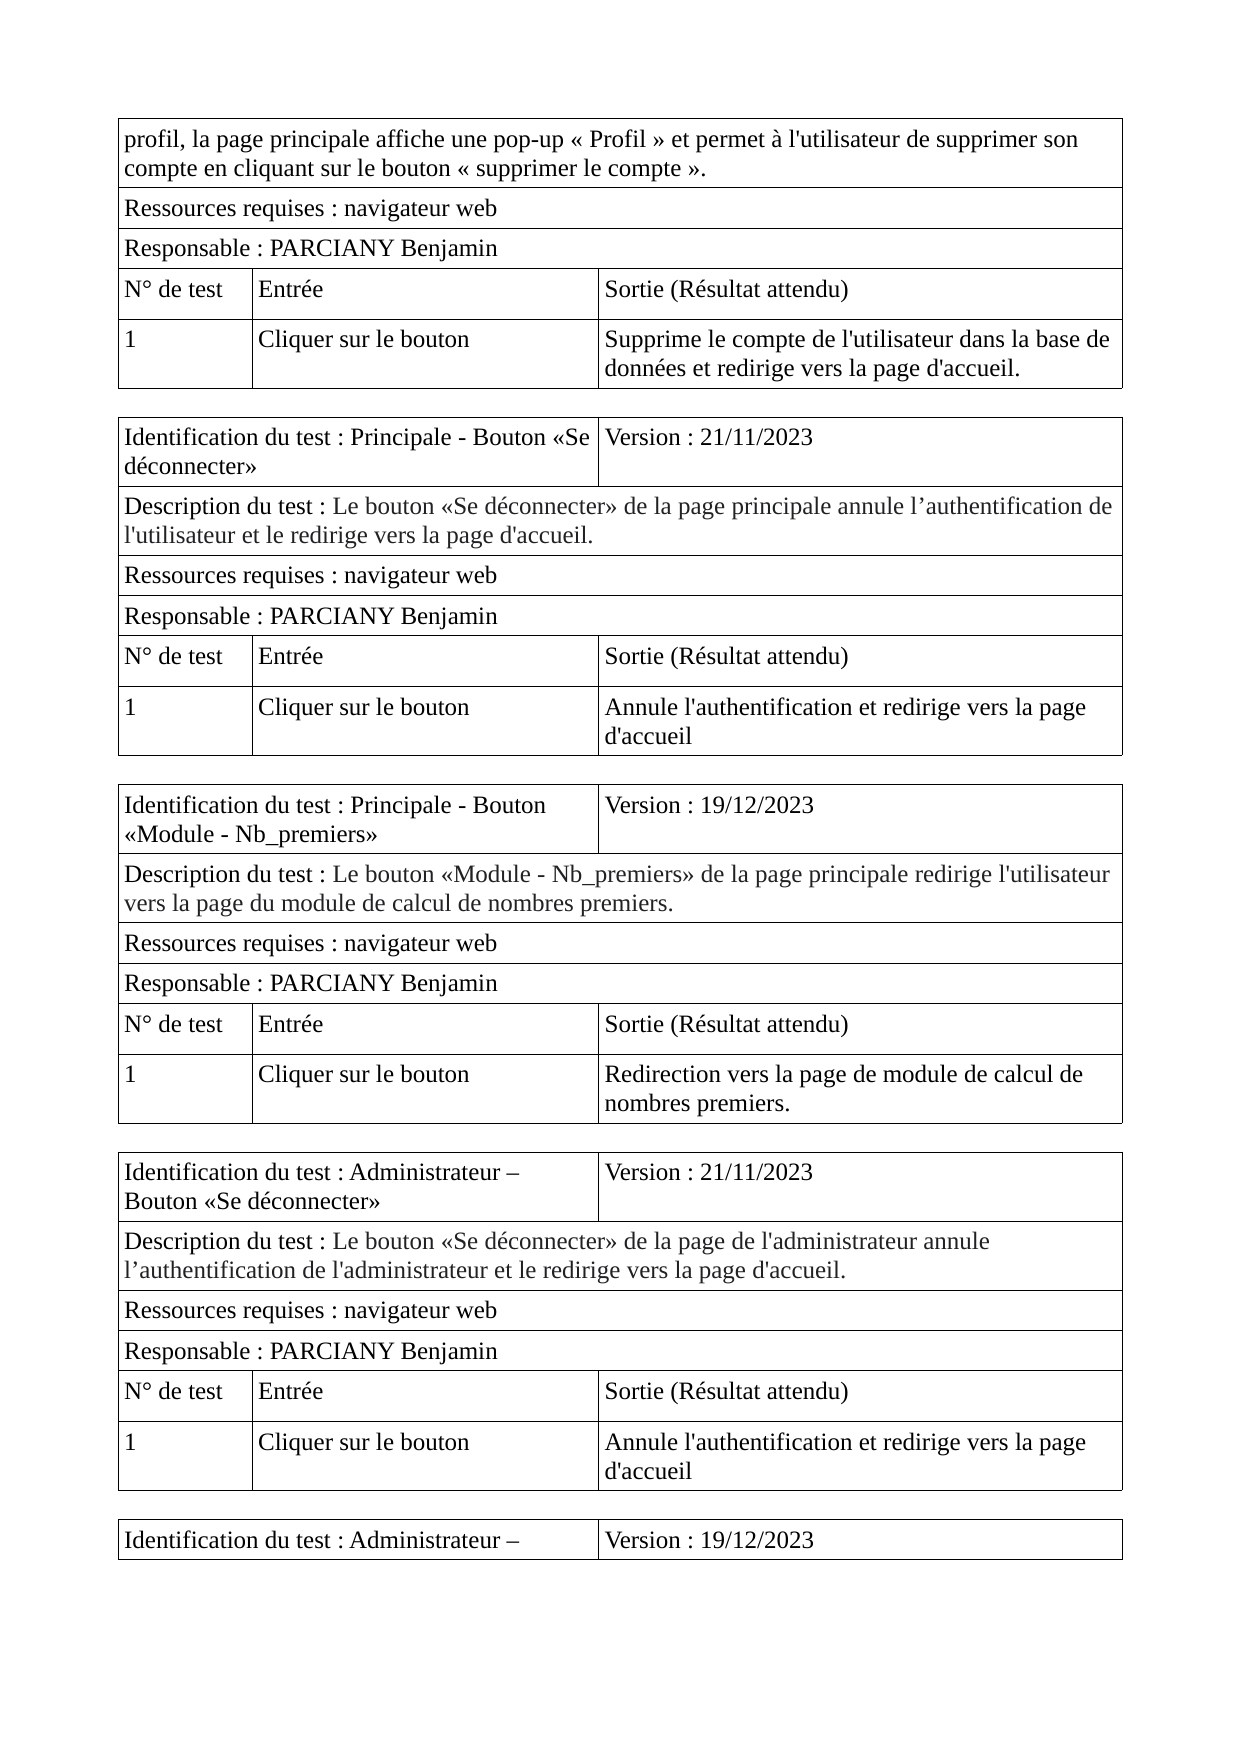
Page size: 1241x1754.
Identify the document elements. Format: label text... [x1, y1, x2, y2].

table_cell profil, la page principale affiche une pop-up « Profil » et permet à l'utilisateur de supprimer son compte en cliquant sur le bouton « supprimer le compte ». [119, 119, 1122, 187]
table_cell N° de test [119, 269, 252, 319]
table_header Identification du test : Administrateur – Bouton «Se déconnecter» [119, 1153, 598, 1221]
table_cell Entrée [253, 1371, 598, 1421]
table_cell Description du test : Le bouton «Se déconnecter» de la page principale annule l’authentification de l'utilisateur et le redirige vers la page d'accueil. [119, 487, 1122, 555]
table_cell Responsable : PARCIANY Benjamin [119, 1331, 1122, 1370]
table_cell N° de test [119, 636, 252, 686]
table_cell Sortie (Résultat attendu) [599, 1004, 1122, 1054]
table_header Identification du test : Administrateur – [119, 1520, 598, 1559]
table_header Version : 19/12/2023 [599, 1520, 1122, 1559]
table_cell Sortie (Résultat attendu) [599, 636, 1122, 686]
table_cell 1 [119, 1422, 252, 1490]
table_cell Responsable : PARCIANY Benjamin [119, 964, 1122, 1003]
table_cell Ressources requises : navigateur web [119, 1291, 1122, 1330]
table_cell Cliquer sur le bouton [253, 320, 598, 388]
table_cell Supprime le compte de l'utilisateur dans la base de données et redirige vers la page d'accueil. [599, 320, 1122, 388]
table_cell Cliquer sur le bouton [253, 1422, 598, 1490]
table_cell Responsable : PARCIANY Benjamin [119, 229, 1122, 268]
table_cell Description du test : Le bouton «Se déconnecter» de la page de l'administrateur annule l’authentification de l'administrateur et le redirige vers la page d'accueil. [119, 1222, 1122, 1290]
table_cell Sortie (Résultat attendu) [599, 269, 1122, 319]
table_cell N° de test [119, 1371, 252, 1421]
table_header Version : 19/12/2023 [599, 785, 1122, 853]
table_cell Ressources requises : navigateur web [119, 188, 1122, 227]
table_cell 1 [119, 320, 252, 388]
table_cell Annule l'authentification et redirige vers la page d'accueil [599, 1422, 1122, 1490]
table_cell Entrée [253, 636, 598, 686]
table_cell Entrée [253, 269, 598, 319]
table_cell Sortie (Résultat attendu) [599, 1371, 1122, 1421]
table_header Version : 21/11/2023 [599, 1153, 1122, 1221]
table_header Identification du test : Principale - Bouton «Se déconnecter» [119, 418, 598, 486]
table_cell 1 [119, 687, 252, 755]
table_cell Cliquer sur le bouton [253, 687, 598, 755]
table_cell Ressources requises : navigateur web [119, 556, 1122, 595]
table_cell Cliquer sur le bouton [253, 1055, 598, 1123]
table_header Identification du test : Principale - Bouton «Module - Nb_premiers» [119, 785, 598, 853]
table_cell Redirection vers la page de module de calcul de nombres premiers. [599, 1055, 1122, 1123]
table_cell Description du test : Le bouton «Module - Nb_premiers» de la page principale redirige l'utilisateur vers la page du module de calcul de nombres premiers. [119, 854, 1122, 922]
table_cell Entrée [253, 1004, 598, 1054]
table_header Version : 21/11/2023 [599, 418, 1122, 486]
table_cell Annule l'authentification et redirige vers la page d'accueil [599, 687, 1122, 755]
table_cell N° de test [119, 1004, 252, 1054]
table_cell 1 [119, 1055, 252, 1123]
table_cell Responsable : PARCIANY Benjamin [119, 596, 1122, 635]
table_cell Ressources requises : navigateur web [119, 923, 1122, 962]
